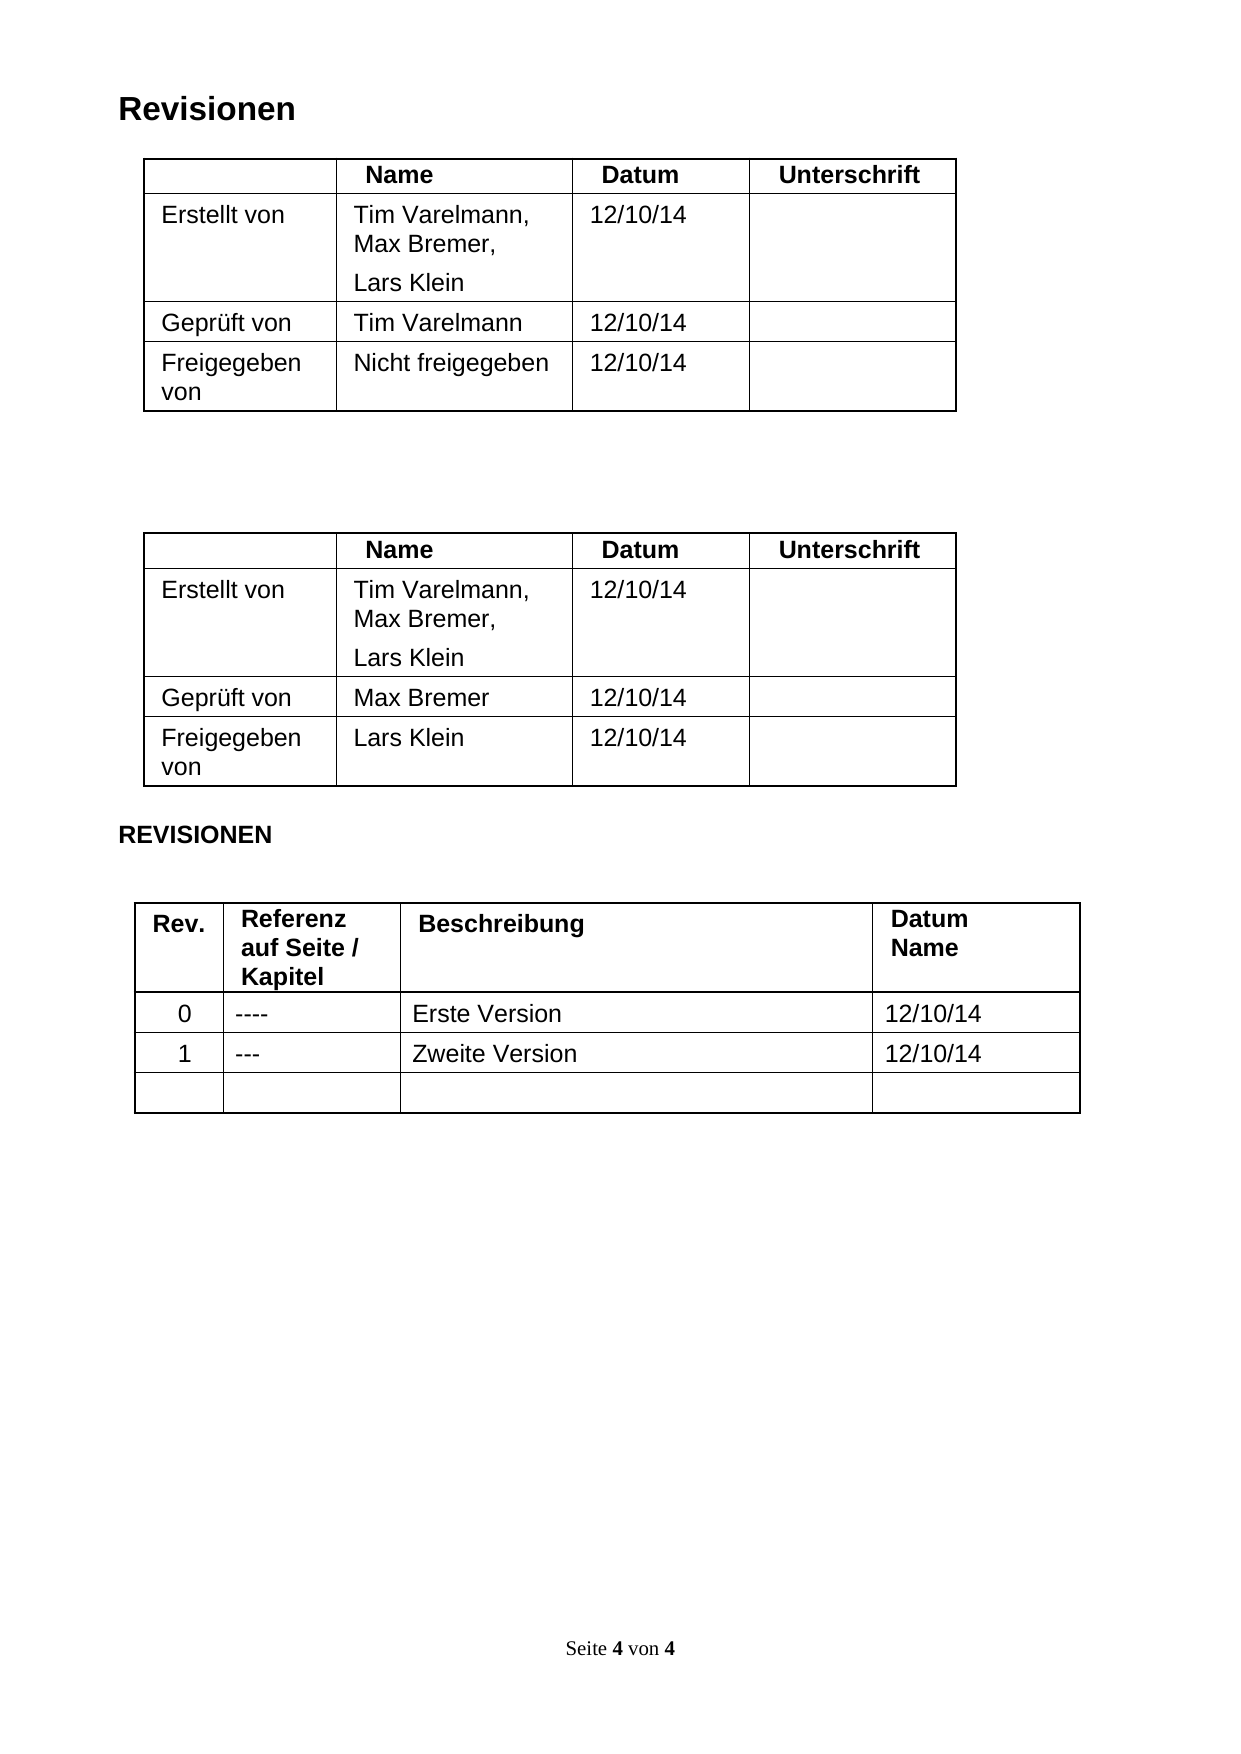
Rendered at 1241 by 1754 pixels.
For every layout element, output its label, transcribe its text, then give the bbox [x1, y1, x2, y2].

table_cell [750, 717, 955, 785]
table_cell 0 [136, 993, 223, 1032]
table_cell [401, 1073, 872, 1112]
table_cell 10.12.14 [573, 194, 749, 301]
table_header Unterschrift [750, 160, 955, 193]
subtitle revisionen [118, 823, 1122, 848]
table_cell Lars Klein [337, 717, 572, 785]
subtitle Revisionen [118, 89, 1122, 127]
table_cell [136, 1073, 223, 1112]
table_cell 10.12.14 [573, 717, 749, 785]
table_cell Erstellt von [145, 569, 336, 676]
table_cell Erstellt von [145, 194, 336, 301]
table_cell 10.12.14 [573, 342, 749, 410]
table_header Rev. [136, 904, 223, 991]
table_cell 10.12.14 [573, 677, 749, 716]
table_cell 10.12.14 [873, 993, 1079, 1032]
table_header Unterschrift [750, 534, 955, 568]
table_cell Geprüft von [145, 302, 336, 341]
table_cell Nicht freigegeben [337, 342, 572, 410]
table_cell Freigegeben von [145, 717, 336, 785]
table_cell Tim Varelmann [337, 302, 572, 341]
table_header [145, 160, 336, 193]
table_cell Zweite Version [401, 1033, 872, 1072]
table_header Datum [573, 160, 749, 193]
table_cell [750, 302, 955, 341]
table_header [145, 534, 336, 568]
table_header Datum [573, 534, 749, 568]
table_cell Tim Varelmann, Max Bremer, Lars Klein [337, 569, 572, 676]
table_cell Erste Version [401, 993, 872, 1032]
table_cell [750, 194, 955, 301]
table_header Name [337, 534, 572, 568]
table_header Name [337, 160, 572, 193]
table_cell 1 [136, 1033, 223, 1072]
table_cell Tim Varelmann, Max Bremer, Lars Klein [337, 194, 572, 301]
table_cell --- [224, 1033, 400, 1072]
table_header Referenz auf Seite / Kapitel [224, 904, 400, 991]
table_cell [224, 1073, 400, 1112]
table_cell ---- [224, 993, 400, 1032]
table_cell Geprüft von [145, 677, 336, 716]
table_cell [873, 1073, 1079, 1112]
table_cell [750, 569, 955, 676]
table_cell 10.12.14 [573, 302, 749, 341]
table_cell 10.12.14 [873, 1033, 1079, 1072]
table_cell Max Bremer [337, 677, 572, 716]
table_header Beschreibung [401, 904, 872, 991]
table_cell [750, 677, 955, 716]
table_cell [750, 342, 955, 410]
table_cell 10.12.14 [573, 569, 749, 676]
table_cell Freigegeben von [145, 342, 336, 410]
table_header Datum Name [873, 904, 1079, 991]
